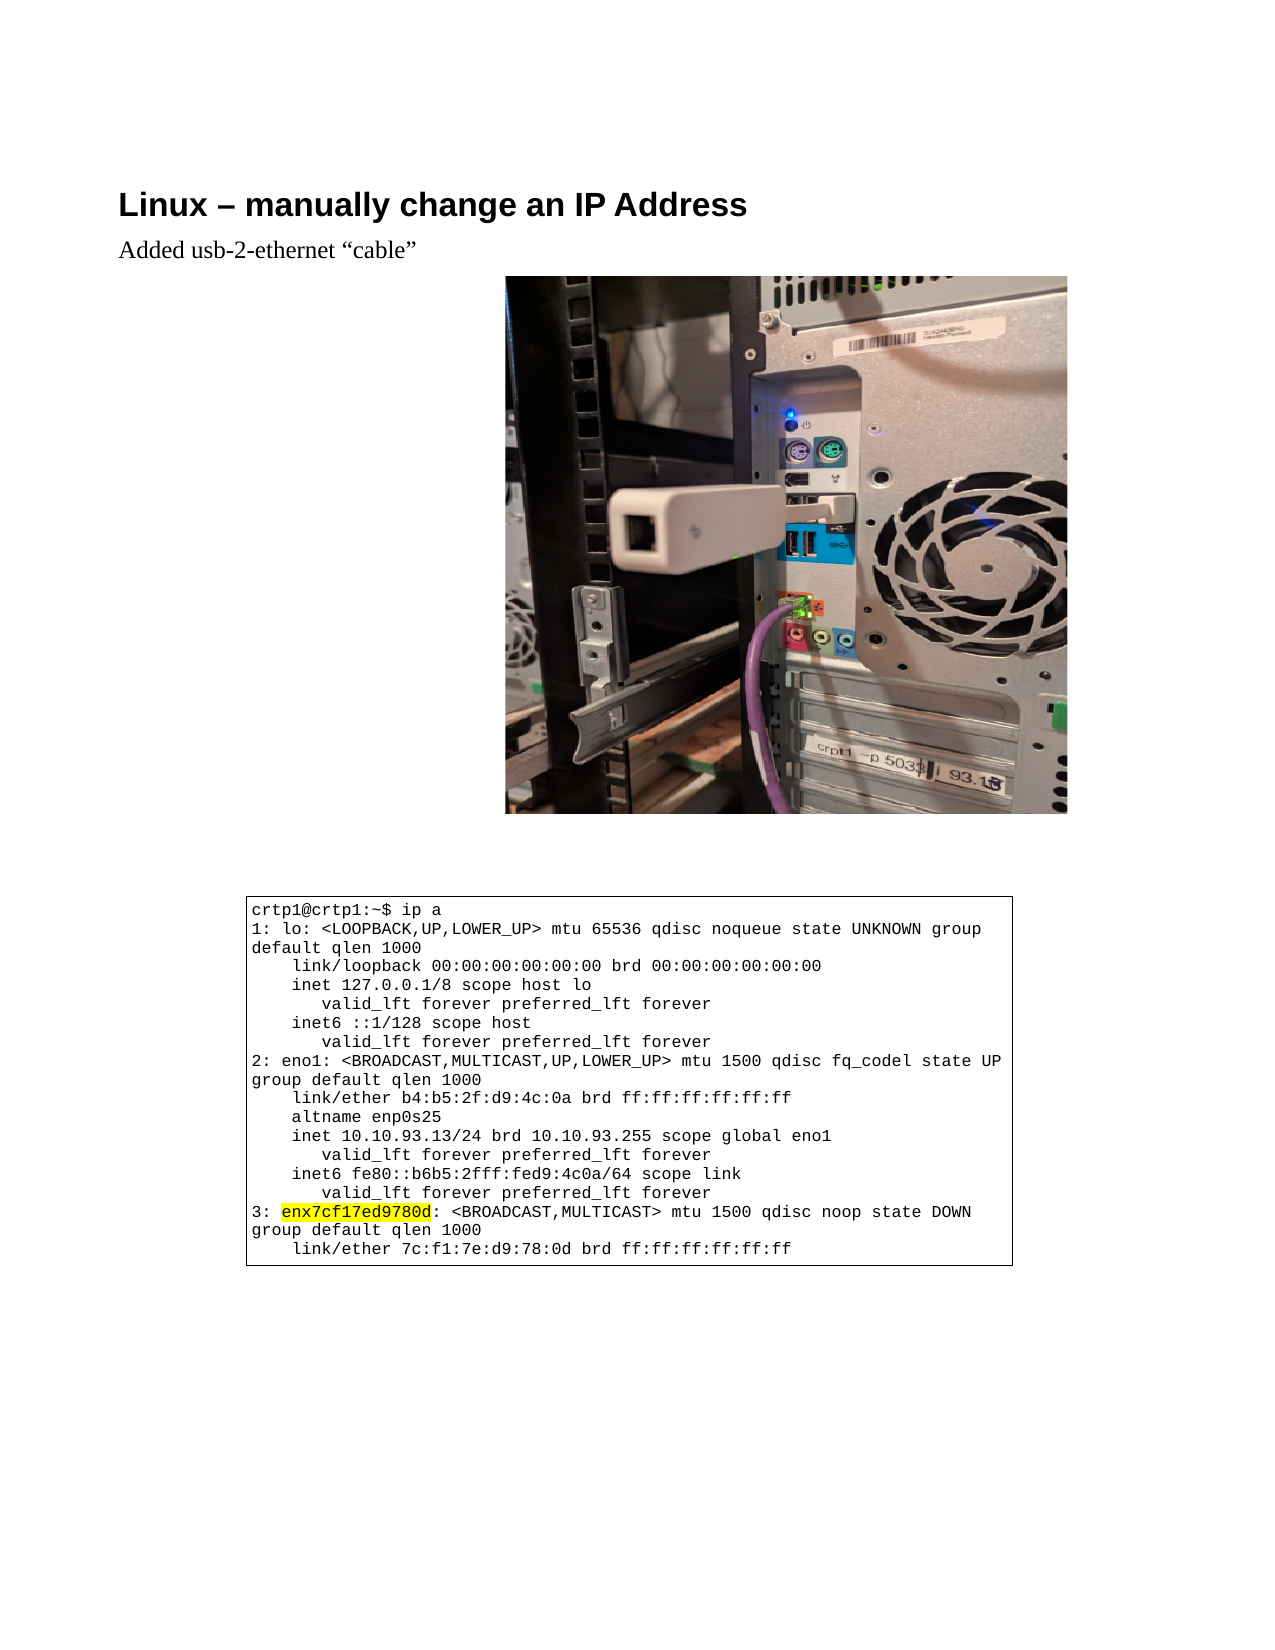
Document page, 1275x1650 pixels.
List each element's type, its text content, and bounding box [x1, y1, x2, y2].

subtitle Linux – manually change an IP Address [118, 184, 1157, 223]
text Added usb-2-ethernet “cable” [118, 236, 1157, 264]
picture [505, 276, 1068, 814]
table_header crtp1@crtp1:~$ ip a 1: lo: <LOOPBACK,UP,LOWER_UP> mtu 65536 qdisc noqueue state UNKNOWN group default qlen 1000 link/loopback 00:00:00:00:00:00 brd 00:00:00:00:00:00 inet 127.0.0.1/8 scope host lo valid_lft forever preferred_lft forever inet6 ::1/128 scope host valid_lft forever preferred_lft forever 2: eno1: <BROADCAST,MULTICAST,UP,LOWER_UP> mtu 1500 qdisc fq_codel state UP group default qlen 1000 link/ether b4:b5:2f:d9:4c:0a brd ff:ff:ff:ff:ff:ff altname enp0s25 inet 10.10.93.13/24 brd 10.10.93.255 scope global eno1 valid_lft forever preferred_lft forever inet6 fe80::b6b5:2fff:fed9:4c0a/64 scope link valid_lft forever preferred_lft forever 3: enx7cf17ed9780d: <BROADCAST,MULTICAST> mtu 1500 qdisc noop state DOWN group default qlen 1000 link/ether 7c:f1:7e:d9:78:0d brd ff:ff:ff:ff:ff:ff [247, 897, 1012, 1265]
